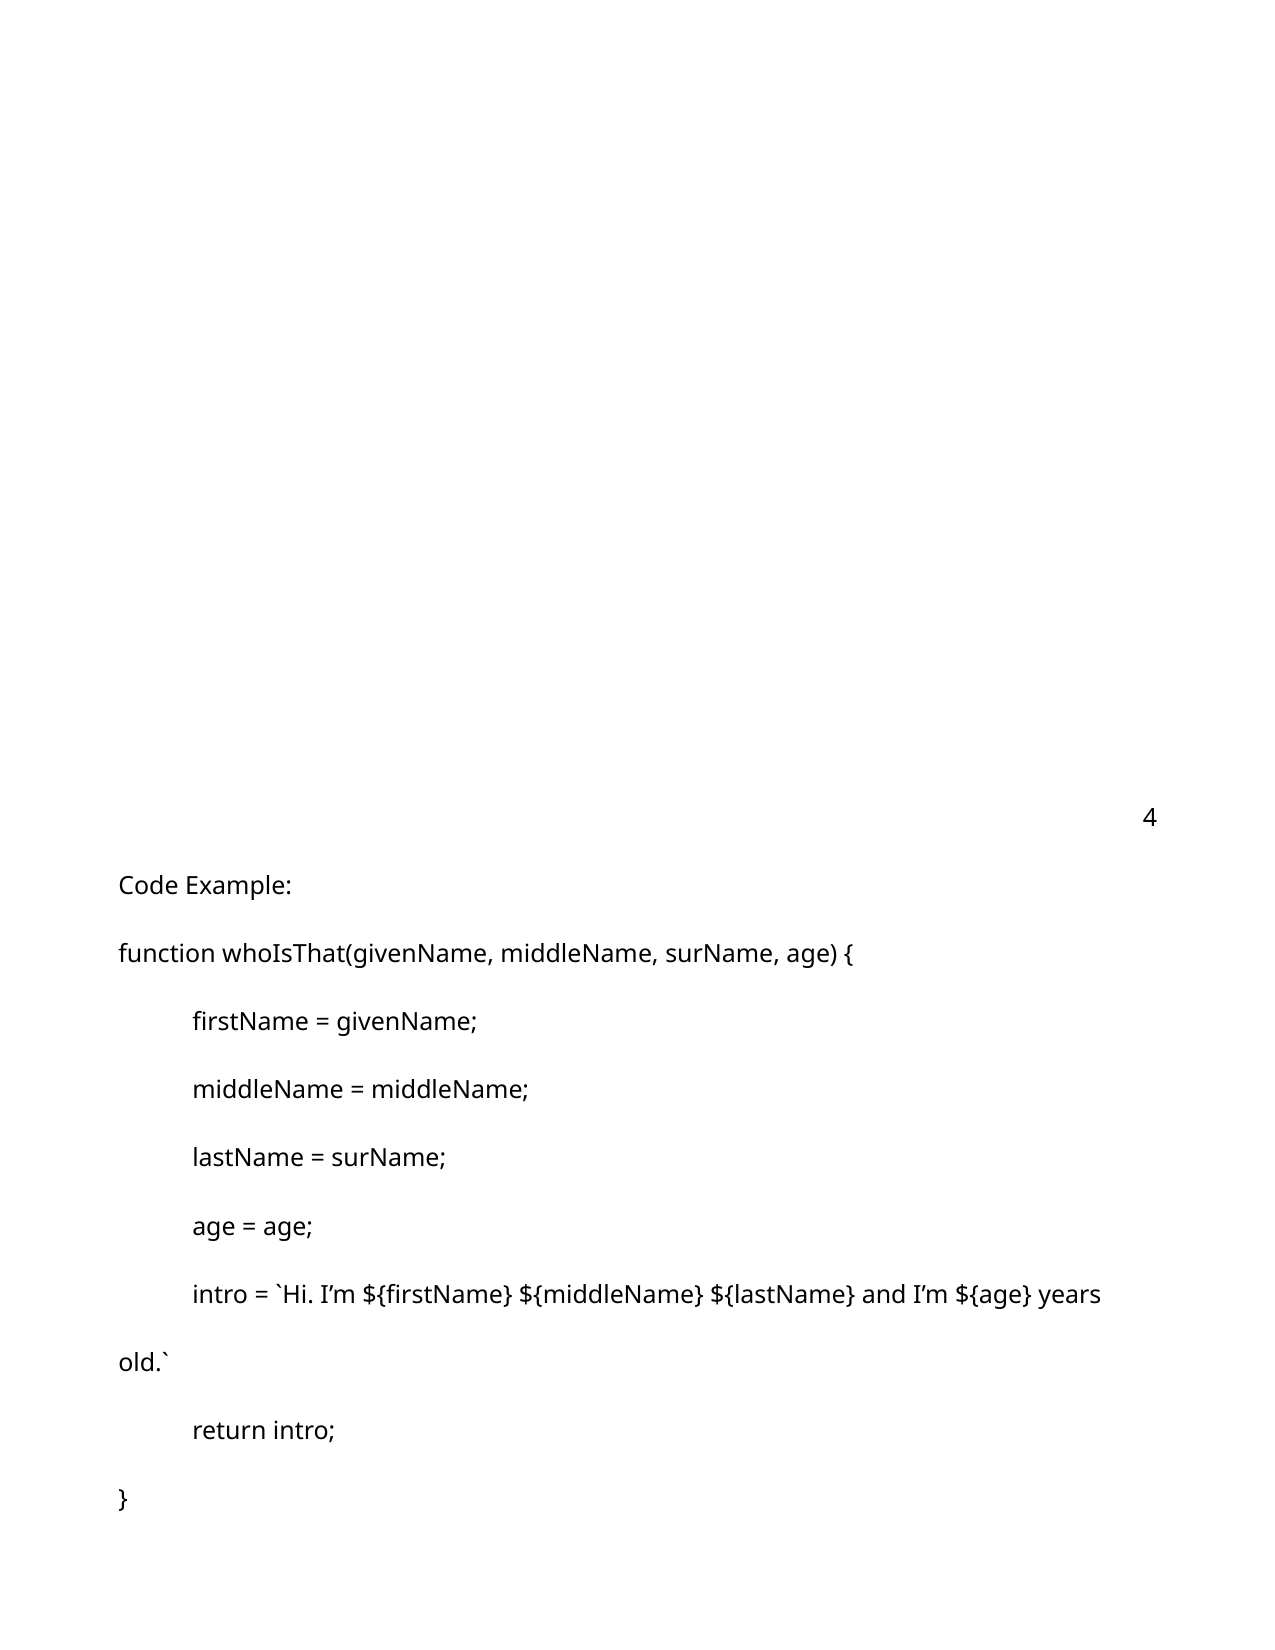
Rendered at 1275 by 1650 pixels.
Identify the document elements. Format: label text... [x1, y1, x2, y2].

text 4 [118, 799, 1157, 833]
text firstName = givenName; [118, 1004, 1157, 1038]
text intro = `Hi. I’m ${firstName} ${middleName} ${lastName} and I’m ${age} years old.` [118, 1276, 1157, 1378]
text Code Example: [118, 867, 1157, 902]
text middleName = middleName; [118, 1072, 1157, 1106]
text } [118, 1481, 1157, 1515]
text age = age; [118, 1208, 1157, 1242]
text function whoIsThat(givenName, middleName, surName, age) { [118, 936, 1157, 970]
text return intro; [118, 1412, 1157, 1447]
text lastName = surName; [118, 1140, 1157, 1174]
